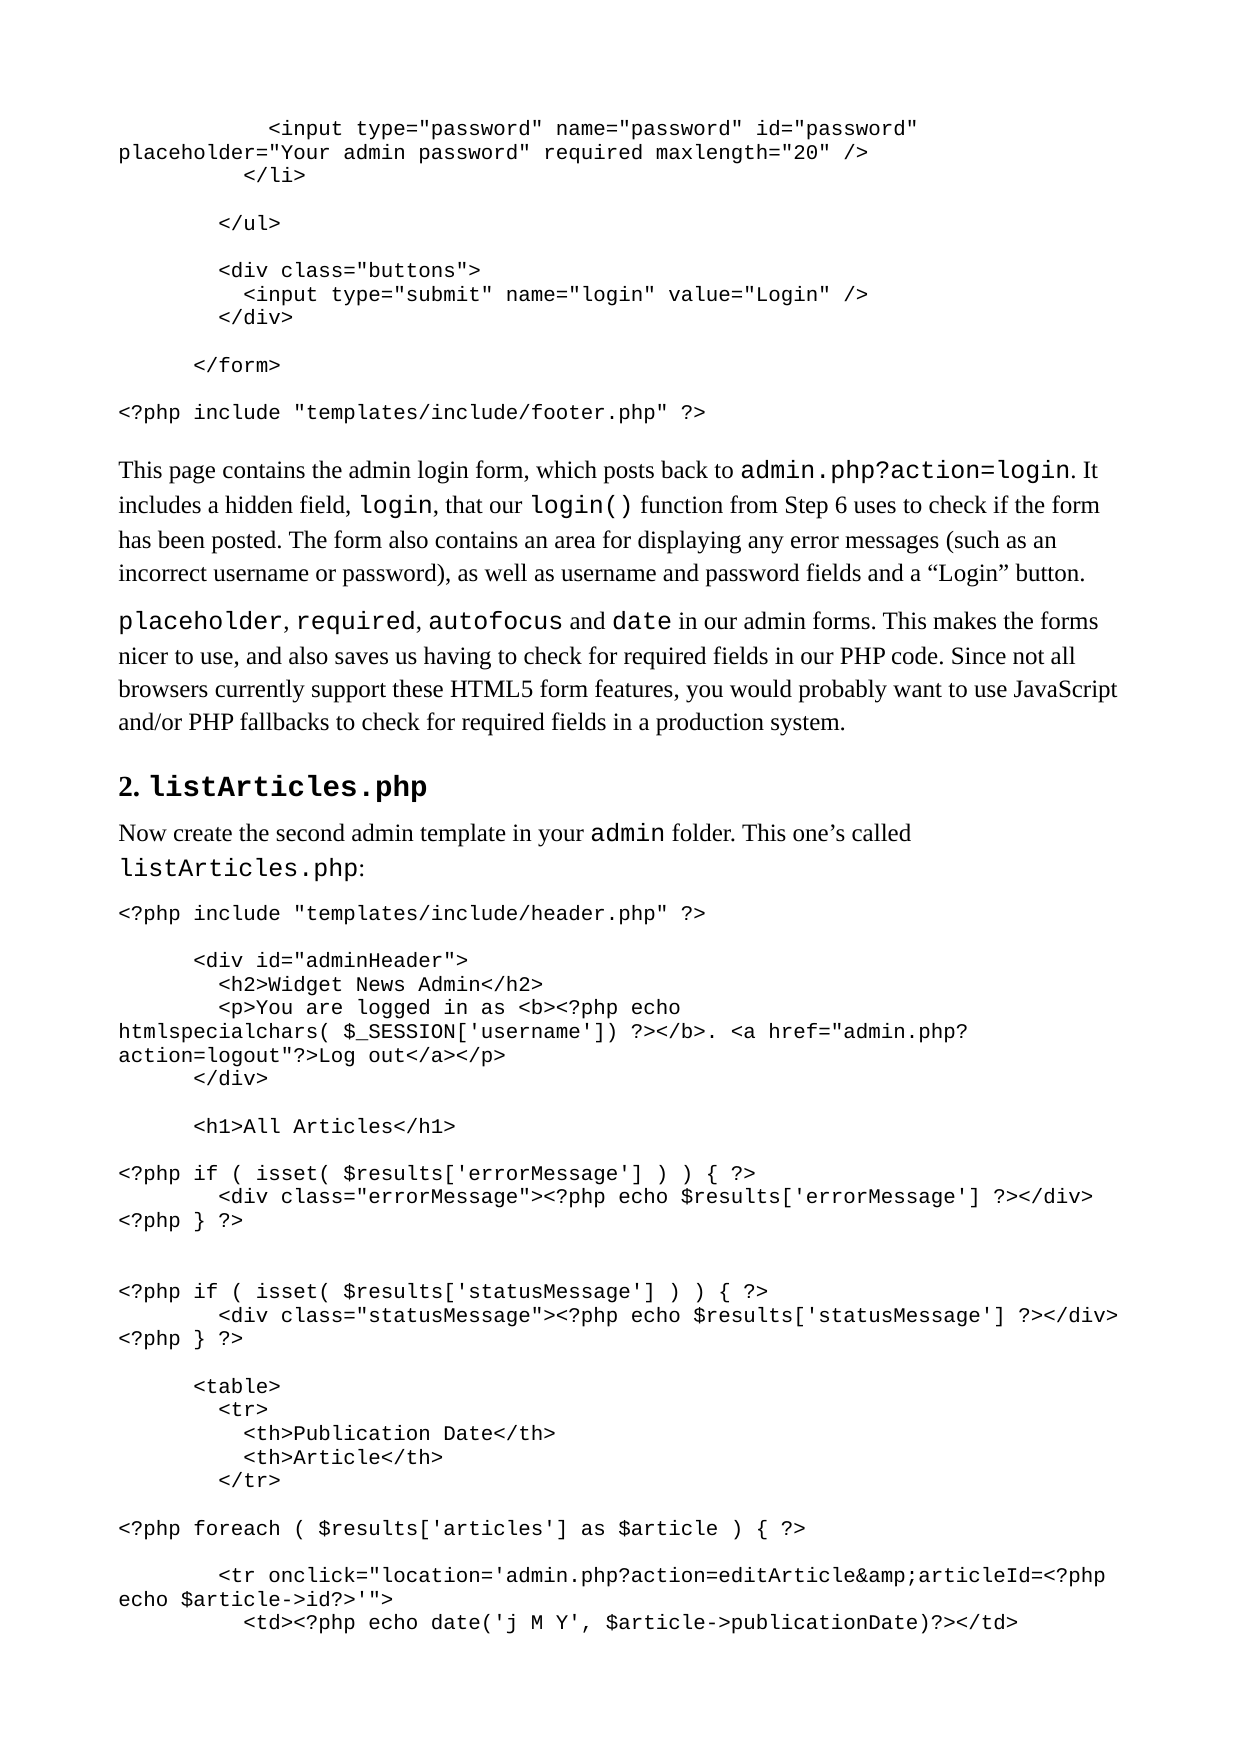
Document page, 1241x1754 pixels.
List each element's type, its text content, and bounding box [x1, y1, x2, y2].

text <input type="submit" name="login" value="Login" /> [118, 284, 1122, 307]
text <?php include "templates/include/header.php" ?> [118, 903, 1122, 926]
text <p>You are logged in as <b><?php echo htmlspecialchars( $_SESSION['username']) ?></b>. <a href="admin.php?action=logout"?>Log out</a></p> [118, 997, 1122, 1068]
text <tr> [118, 1399, 1122, 1423]
text <div id="adminHeader"> [118, 950, 1122, 974]
text Now create the second admin template in your admin folder. This one’s called listArticles.php: [118, 818, 1122, 884]
text <td><?php echo date('j M Y', $article->publicationDate)?></td> [118, 1612, 1122, 1636]
text <?php foreach ( $results['articles'] as $article ) { ?> [118, 1518, 1122, 1541]
text <table> [118, 1376, 1122, 1399]
text <?php } ?> [118, 1328, 1122, 1352]
text <th>Publication Date</th> [118, 1423, 1122, 1447]
text </form> [118, 354, 1122, 378]
text </tr> [118, 1470, 1122, 1494]
text <div class="statusMessage"><?php echo $results['statusMessage'] ?></div> [118, 1305, 1122, 1328]
text <?php include "templates/include/footer.php" ?> [118, 402, 1122, 426]
text <h1>All Articles</h1> [118, 1116, 1122, 1139]
text placeholder, required, autofocus and date in our admin forms. This makes the forms nicer to use, and also saves us having to check for required fields in our PHP code. Since not all browsers currently support these HTML5 form features, you would probably want to use JavaScript and/or PHP fallbacks to check for required fields in a production system. [118, 606, 1122, 736]
text <?php } ?> [118, 1210, 1122, 1234]
text <h2>Widget News Admin</h2> [118, 974, 1122, 997]
text <input type="password" name="password" id="password" placeholder="Your admin password" required maxlength="20" /> [118, 118, 1122, 165]
text <tr onclick="location='admin.php?action=editArticle&amp;articleId=<?php echo $article->id?>'"> [118, 1565, 1122, 1612]
text <div class="errorMessage"><?php echo $results['errorMessage'] ?></div> [118, 1187, 1122, 1210]
text </div> [118, 307, 1122, 331]
text <th>Article</th> [118, 1447, 1122, 1470]
text <?php if ( isset( $results['errorMessage'] ) ) { ?> [118, 1163, 1122, 1187]
text </li> [118, 165, 1122, 189]
text <?php if ( isset( $results['statusMessage'] ) ) { ?> [118, 1281, 1122, 1305]
text </div> [118, 1068, 1122, 1092]
text <div class="buttons"> [118, 260, 1122, 284]
subtitle 2. listArticles.php [118, 769, 1122, 805]
text </ul> [118, 213, 1122, 236]
text This page contains the admin login form, which posts back to admin.php?action=login. It includes a hidden field, login, that our login() function from Step 6 uses to check if the form has been posted. The form also contains an area for displaying any error messages (such as an incorrect username or password), as well as username and password fields and a “Login” button. [118, 455, 1122, 587]
